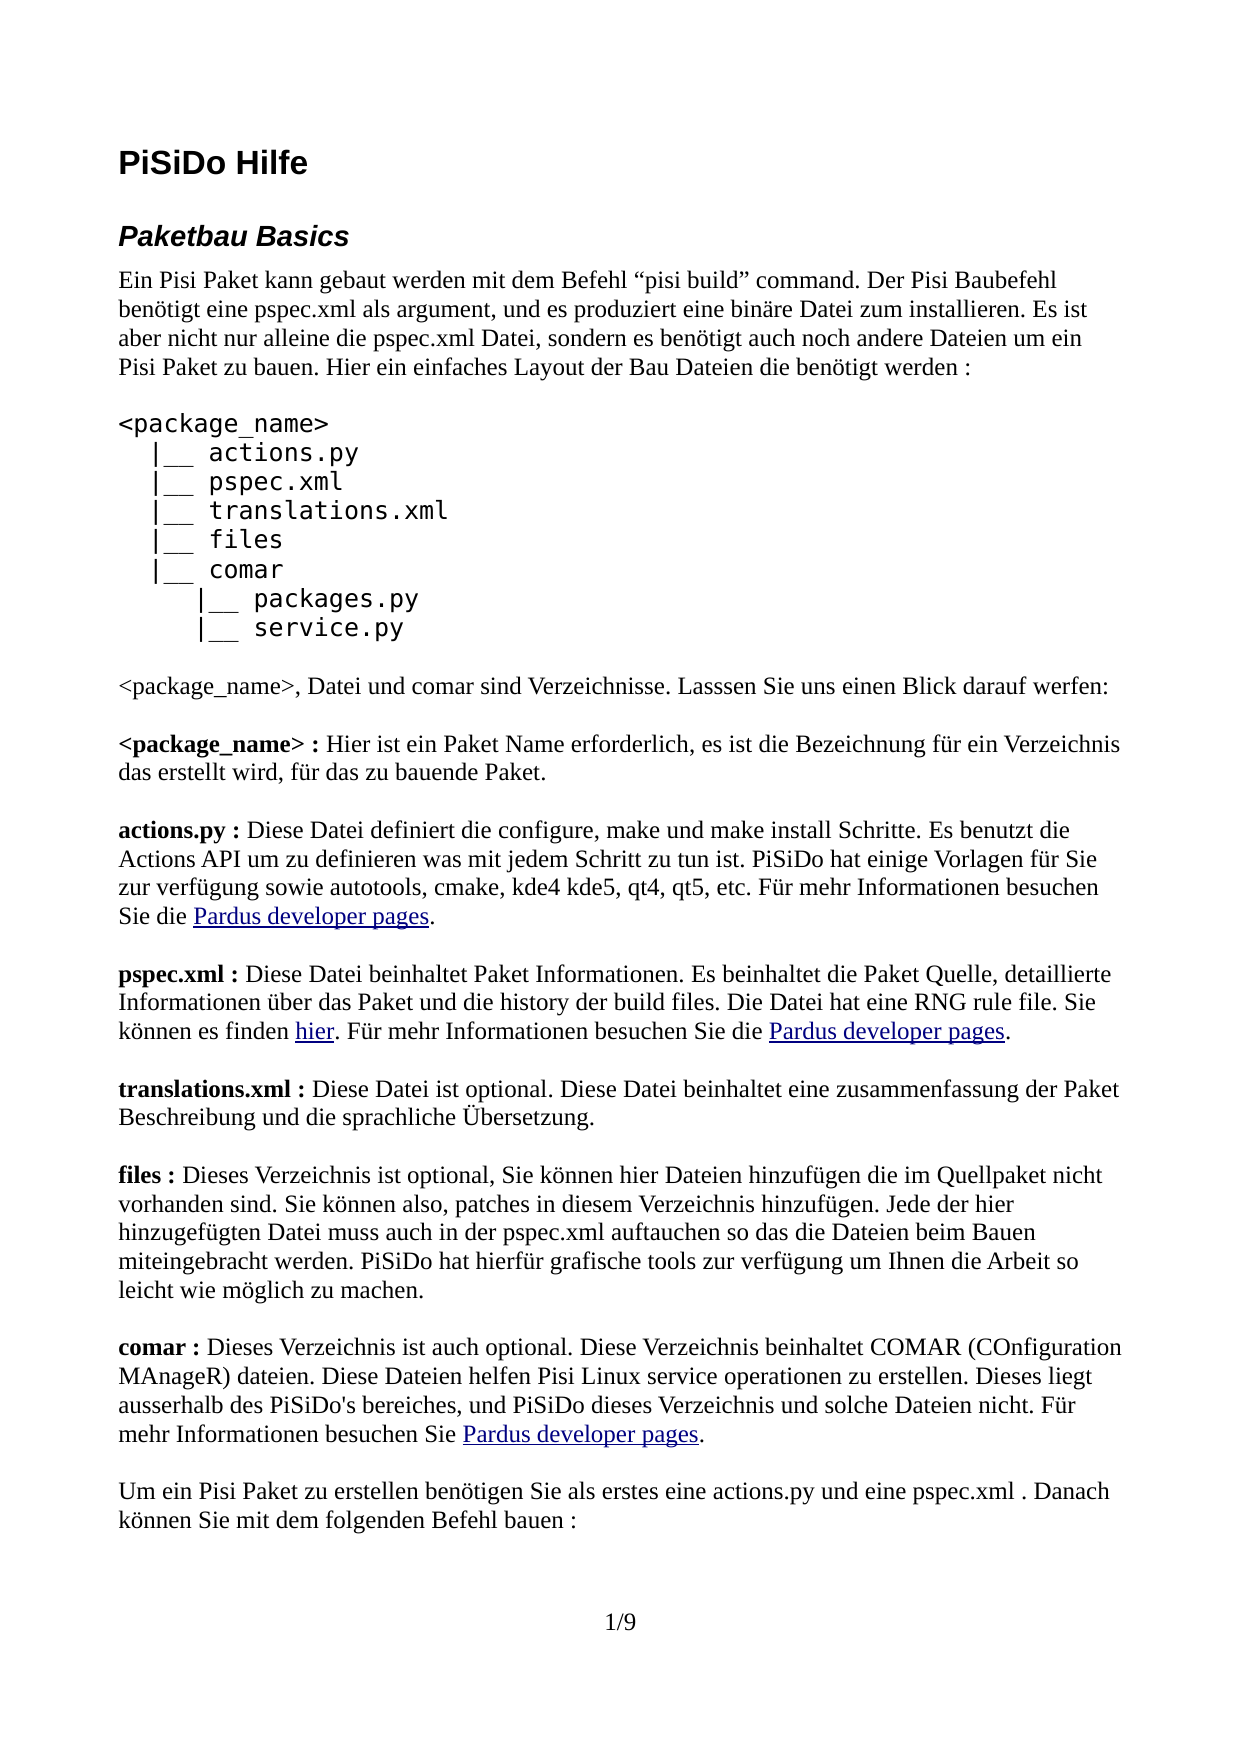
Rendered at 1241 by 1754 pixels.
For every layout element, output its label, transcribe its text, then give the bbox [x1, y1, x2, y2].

text Ein Pisi Paket kann gebaut werden mit dem Befehl “pisi build” command. Der Pisi Baubefehl benötigt eine pspec.xml als argument, und es produziert eine binäre Datei zum installieren. Es ist aber nicht nur alleine die pspec.xml Datei, sondern es benötigt auch noch andere Dateien um ein Pisi Paket zu bauen. Hier ein einfaches Layout der Bau Dateien die benötigt werden : [118, 265, 1122, 380]
text <package_name> : Hier ist ein Paket Name erforderlich, es ist die Bezeichnung für ein Verzeichnis das erstellt wird, für das zu bauende Paket. [118, 729, 1122, 786]
text |__ actions.py [118, 438, 1122, 467]
text Um ein Pisi Paket zu erstellen benötigen Sie als erstes eine actions.py und eine pspec.xml . Danach können Sie mit dem folgenden Befehl bauen : [118, 1476, 1122, 1534]
text translations.xml : Diese Datei ist optional. Diese Datei beinhaltet eine zusammenfassung der Paket Beschreibung und die sprachliche Übersetzung. [118, 1074, 1122, 1131]
subtitle Paketbau Basics [118, 219, 1122, 253]
text comar : Dieses Verzeichnis ist auch optional. Diese Verzeichnis beinhaltet COMAR (COnfiguration MAnageR) dateien. Diese Dateien helfen Pisi Linux service operationen zu erstellen. Dieses liegt ausserhalb des PiSiDo's bereiches, und PiSiDo dieses Verzeichnis und solche Dateien nicht. Für mehr Informationen besuchen Sie Pardus developer pages. [118, 1332, 1122, 1447]
text files : Dieses Verzeichnis ist optional, Sie können hier Dateien hinzufügen die im Quellpaket nicht vorhanden sind. Sie können also, patches in diesem Verzeichnis hinzufügen. Jede der hier hinzugefügten Datei muss auch in der pspec.xml auftauchen so das die Dateien beim Bauen miteingebracht werden. PiSiDo hat hierfür grafische tools zur verfügung um Ihnen die Arbeit so leicht wie möglich zu machen. [118, 1160, 1122, 1304]
subtitle PiSiDo Hilfe [118, 143, 1122, 182]
text |__ comar [118, 555, 1122, 584]
text |__ translations.xml [118, 497, 1122, 526]
text <package_name>, Datei und comar sind Verzeichnisse. Lasssen Sie uns einen Blick darauf werfen: [118, 671, 1122, 700]
text actions.py : Diese Datei definiert die configure, make und make install Schritte. Es benutzt die Actions API um zu definieren was mit jedem Schritt zu tun ist. PiSiDo hat einige Vorlagen für Sie zur verfügung sowie autotools, cmake, kde4 kde5, qt4, qt5, etc. Für mehr Informationen besuchen Sie die Pardus developer pages. [118, 815, 1122, 930]
text |__ files [118, 526, 1122, 555]
text |__ service.py [118, 613, 1122, 642]
text |__ packages.py [118, 584, 1122, 613]
text |__ pspec.xml [118, 467, 1122, 497]
text <package_name> [118, 409, 1122, 438]
text pspec.xml : Diese Datei beinhaltet Paket Informationen. Es beinhaltet die Paket Quelle, detaillierte Informationen über das Paket und die history der build files. Die Datei hat eine RNG rule file. Sie können es finden hier. Für mehr Informationen besuchen Sie die Pardus developer pages. [118, 959, 1122, 1045]
